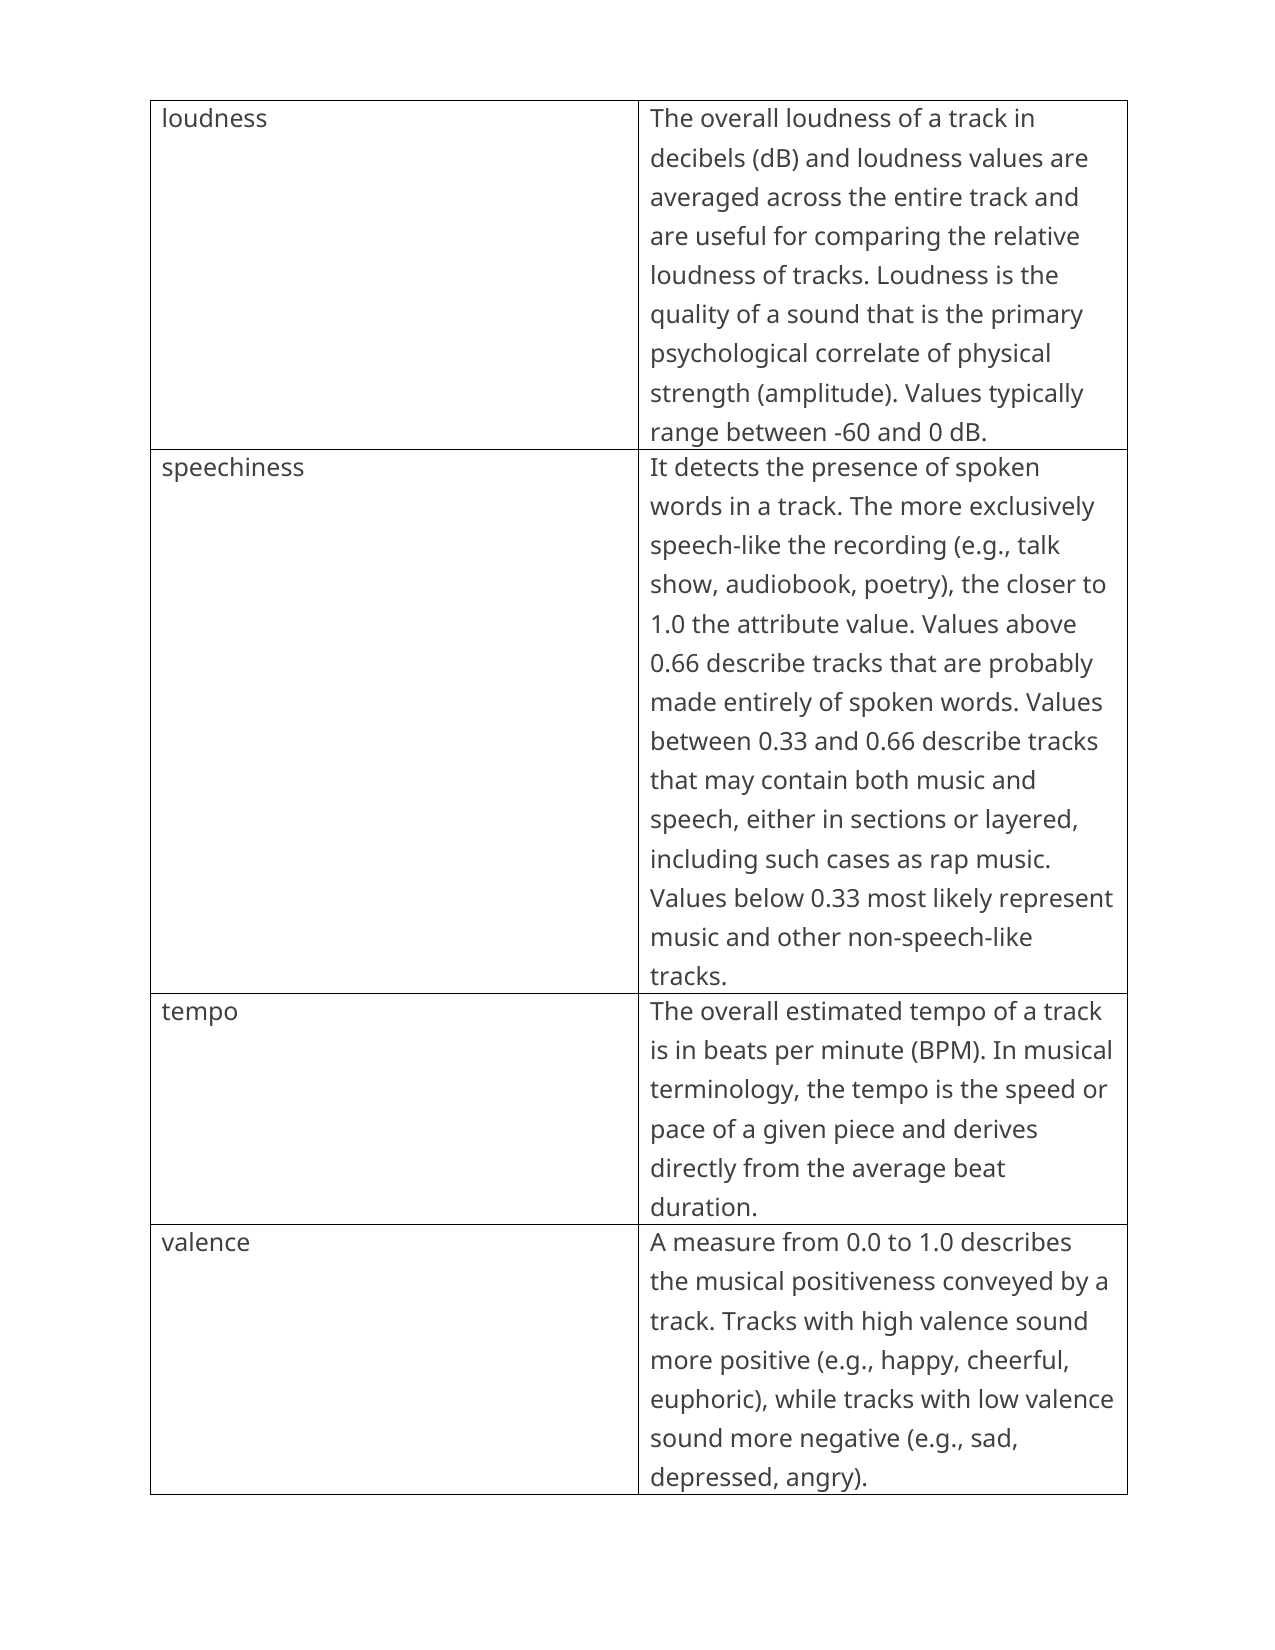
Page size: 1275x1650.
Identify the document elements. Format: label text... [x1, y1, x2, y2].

table_cell It detects the presence of spoken words in a track. The more exclusively speech-like the recording (e.g., talk show, audiobook, poetry), the closer to 1.0 the attribute value. Values above 0.66 describe tracks that are probably made entirely of spoken words. Values between 0.33 and 0.66 describe tracks that may contain both music and speech, either in sections or layered, including such cases as rap music. Values below 0.33 most likely represent music and other non-speech-like tracks. [639, 450, 1127, 993]
table_cell tempo [151, 994, 638, 1224]
table_cell valence [151, 1225, 638, 1494]
table_cell loudness [151, 101, 638, 448]
table_cell speechiness [151, 450, 638, 993]
table_cell The overall estimated tempo of a track is in beats per minute (BPM). In musical terminology, the tempo is the speed or pace of a given piece and derives directly from the average beat duration. [639, 994, 1127, 1224]
table_cell A measure from 0.0 to 1.0 describes the musical positiveness conveyed by a track. Tracks with high valence sound more positive (e.g., happy, cheerful, euphoric), while tracks with low valence sound more negative (e.g., sad, depressed, angry). [639, 1225, 1127, 1494]
table_cell The overall loudness of a track in decibels (dB) and loudness values are averaged across the entire track and are useful for comparing the relative loudness of tracks. Loudness is the quality of a sound that is the primary psychological correlate of physical strength (amplitude). Values typically range between -60 and 0 dB. [639, 101, 1127, 448]
